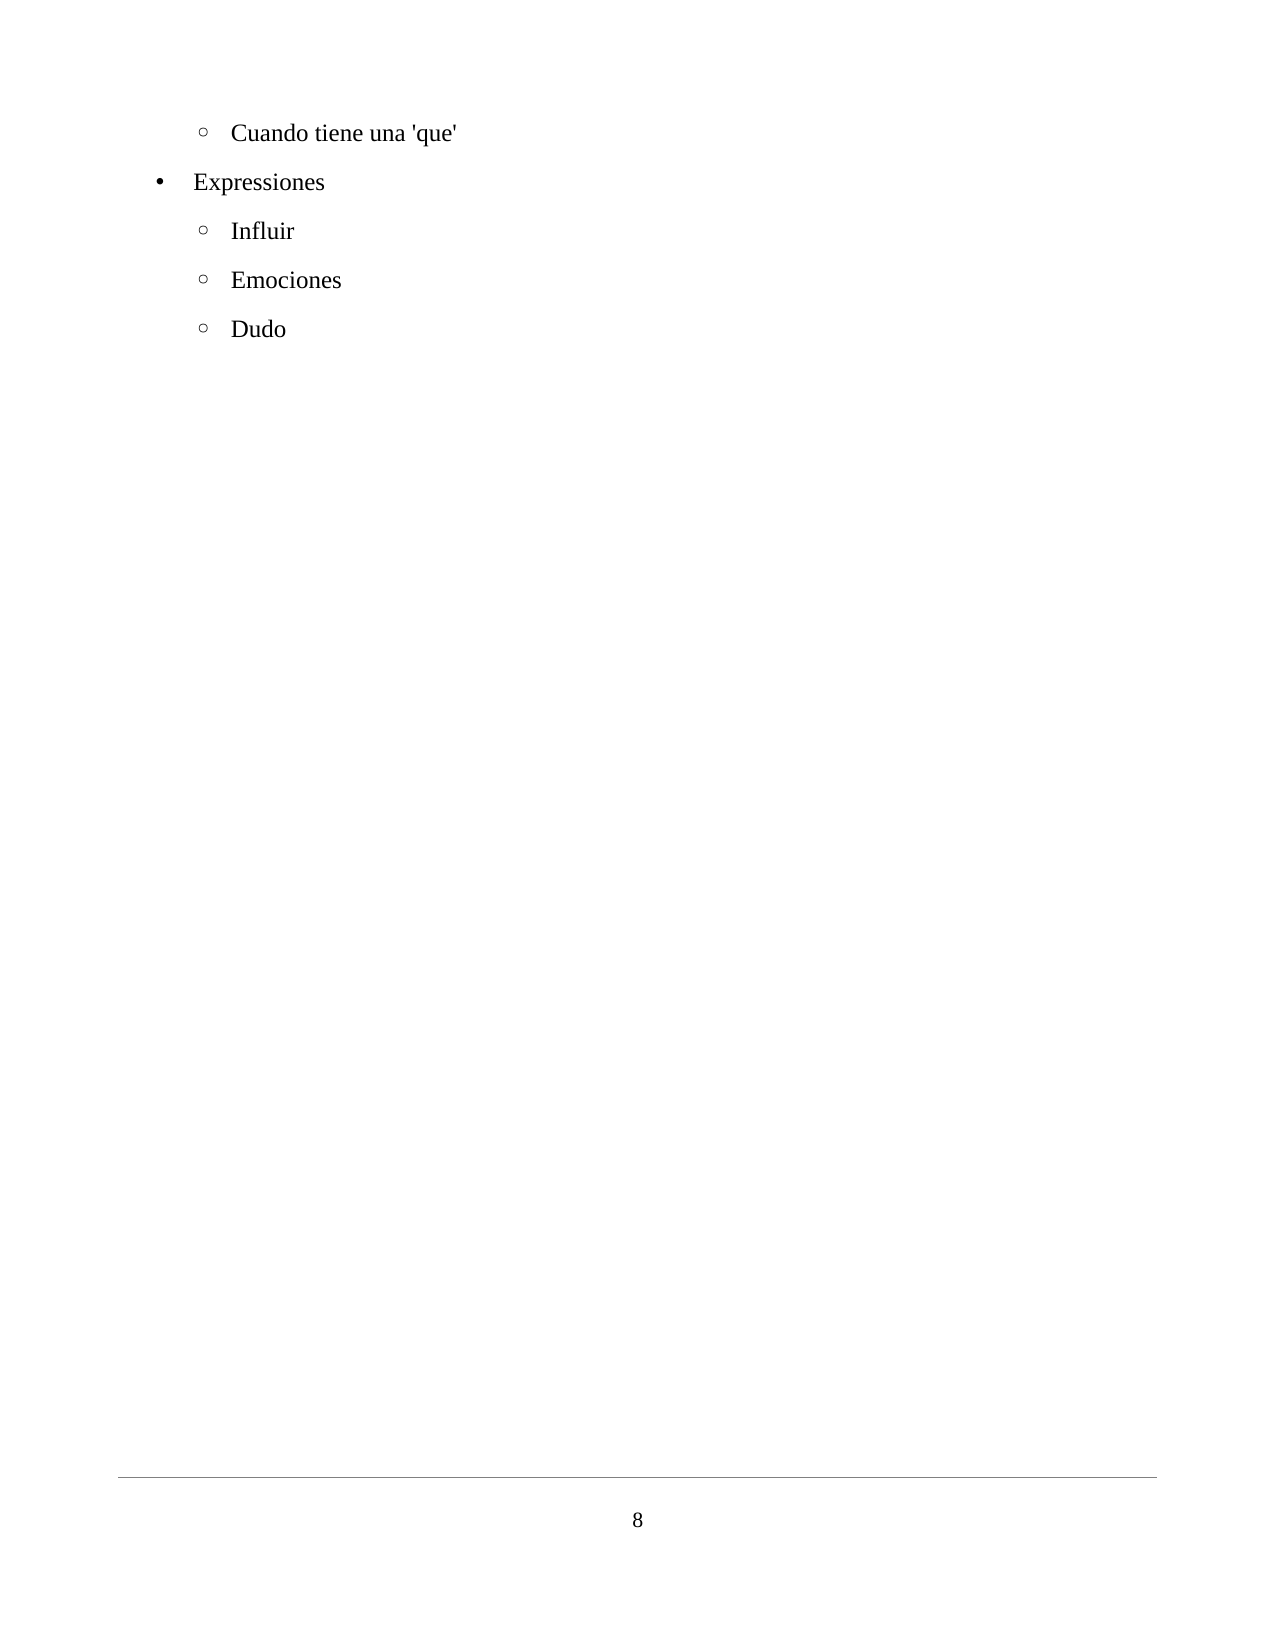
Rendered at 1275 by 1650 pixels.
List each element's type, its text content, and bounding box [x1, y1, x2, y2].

list Cuando tiene una 'que' [193, 118, 1157, 147]
list Expressiones [156, 167, 1157, 196]
list Emociones [193, 265, 1157, 294]
list Influir [193, 216, 1157, 245]
list Dudo [193, 314, 1157, 343]
